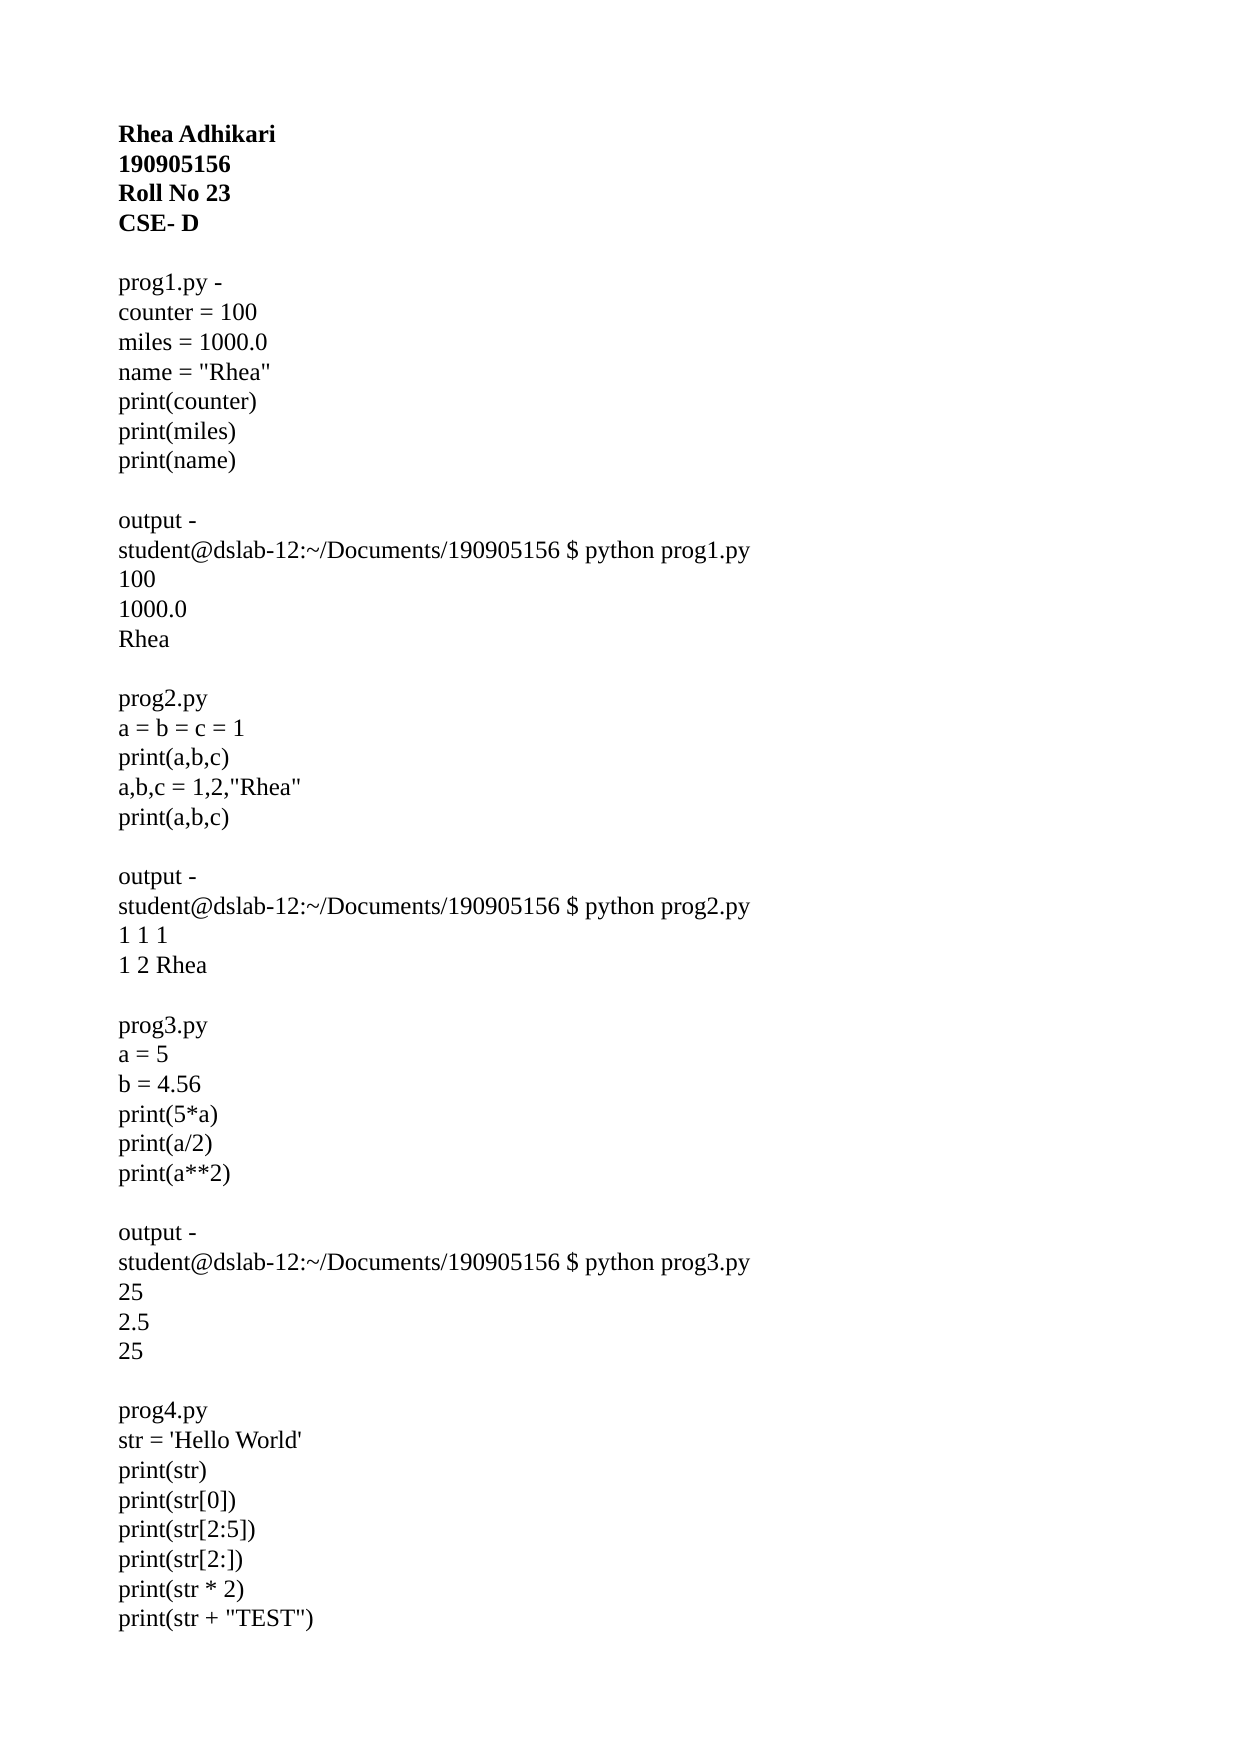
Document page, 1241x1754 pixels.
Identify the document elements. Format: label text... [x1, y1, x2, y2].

text Rhea [118, 623, 1122, 652]
text print(a,b,c) [118, 742, 1122, 771]
text output - [118, 504, 1122, 534]
text 190905156 [118, 148, 1122, 177]
text Roll No 23 [118, 177, 1122, 207]
text 1 1 1 [118, 920, 1122, 949]
text print(a/2) [118, 1127, 1122, 1157]
text student@dslab-12:~/Documents/190905156 $ python prog1.py [118, 534, 1122, 563]
text prog3.py [118, 1009, 1122, 1038]
text student@dslab-12:~/Documents/190905156 $ python prog2.py [118, 890, 1122, 920]
text name = "Rhea" [118, 356, 1122, 385]
text print(str[0]) [118, 1484, 1122, 1513]
text student@dslab-12:~/Documents/190905156 $ python prog3.py [118, 1246, 1122, 1276]
text print(str) [118, 1454, 1122, 1484]
text print(str[2:]) [118, 1543, 1122, 1573]
text 1 2 Rhea [118, 949, 1122, 979]
text print(str * 2) [118, 1573, 1122, 1602]
text prog4.py [118, 1395, 1122, 1424]
text a = b = c = 1 [118, 712, 1122, 742]
text prog2.py [118, 682, 1122, 712]
text b = 4.56 [118, 1068, 1122, 1098]
text 25 [118, 1276, 1122, 1306]
text str = 'Hello World' [118, 1424, 1122, 1454]
text print(str + "TEST") [118, 1602, 1122, 1632]
text prog1.py - [118, 267, 1122, 296]
text a,b,c = 1,2,"Rhea" [118, 771, 1122, 801]
text print(a**2) [118, 1157, 1122, 1187]
text output - [118, 860, 1122, 890]
text print(counter) [118, 385, 1122, 415]
text print(5*a) [118, 1098, 1122, 1127]
text print(miles) [118, 415, 1122, 445]
text 1000.0 [118, 593, 1122, 623]
text print(str[2:5]) [118, 1513, 1122, 1543]
text print(a,b,c) [118, 801, 1122, 831]
text print(name) [118, 445, 1122, 474]
text output - [118, 1217, 1122, 1246]
text miles = 1000.0 [118, 326, 1122, 356]
text a = 5 [118, 1038, 1122, 1068]
text 100 [118, 563, 1122, 593]
text CSE- D [118, 207, 1122, 237]
text 25 [118, 1335, 1122, 1365]
text 2.5 [118, 1306, 1122, 1335]
text counter = 100 [118, 296, 1122, 326]
text Rhea Adhikari [118, 118, 1122, 148]
